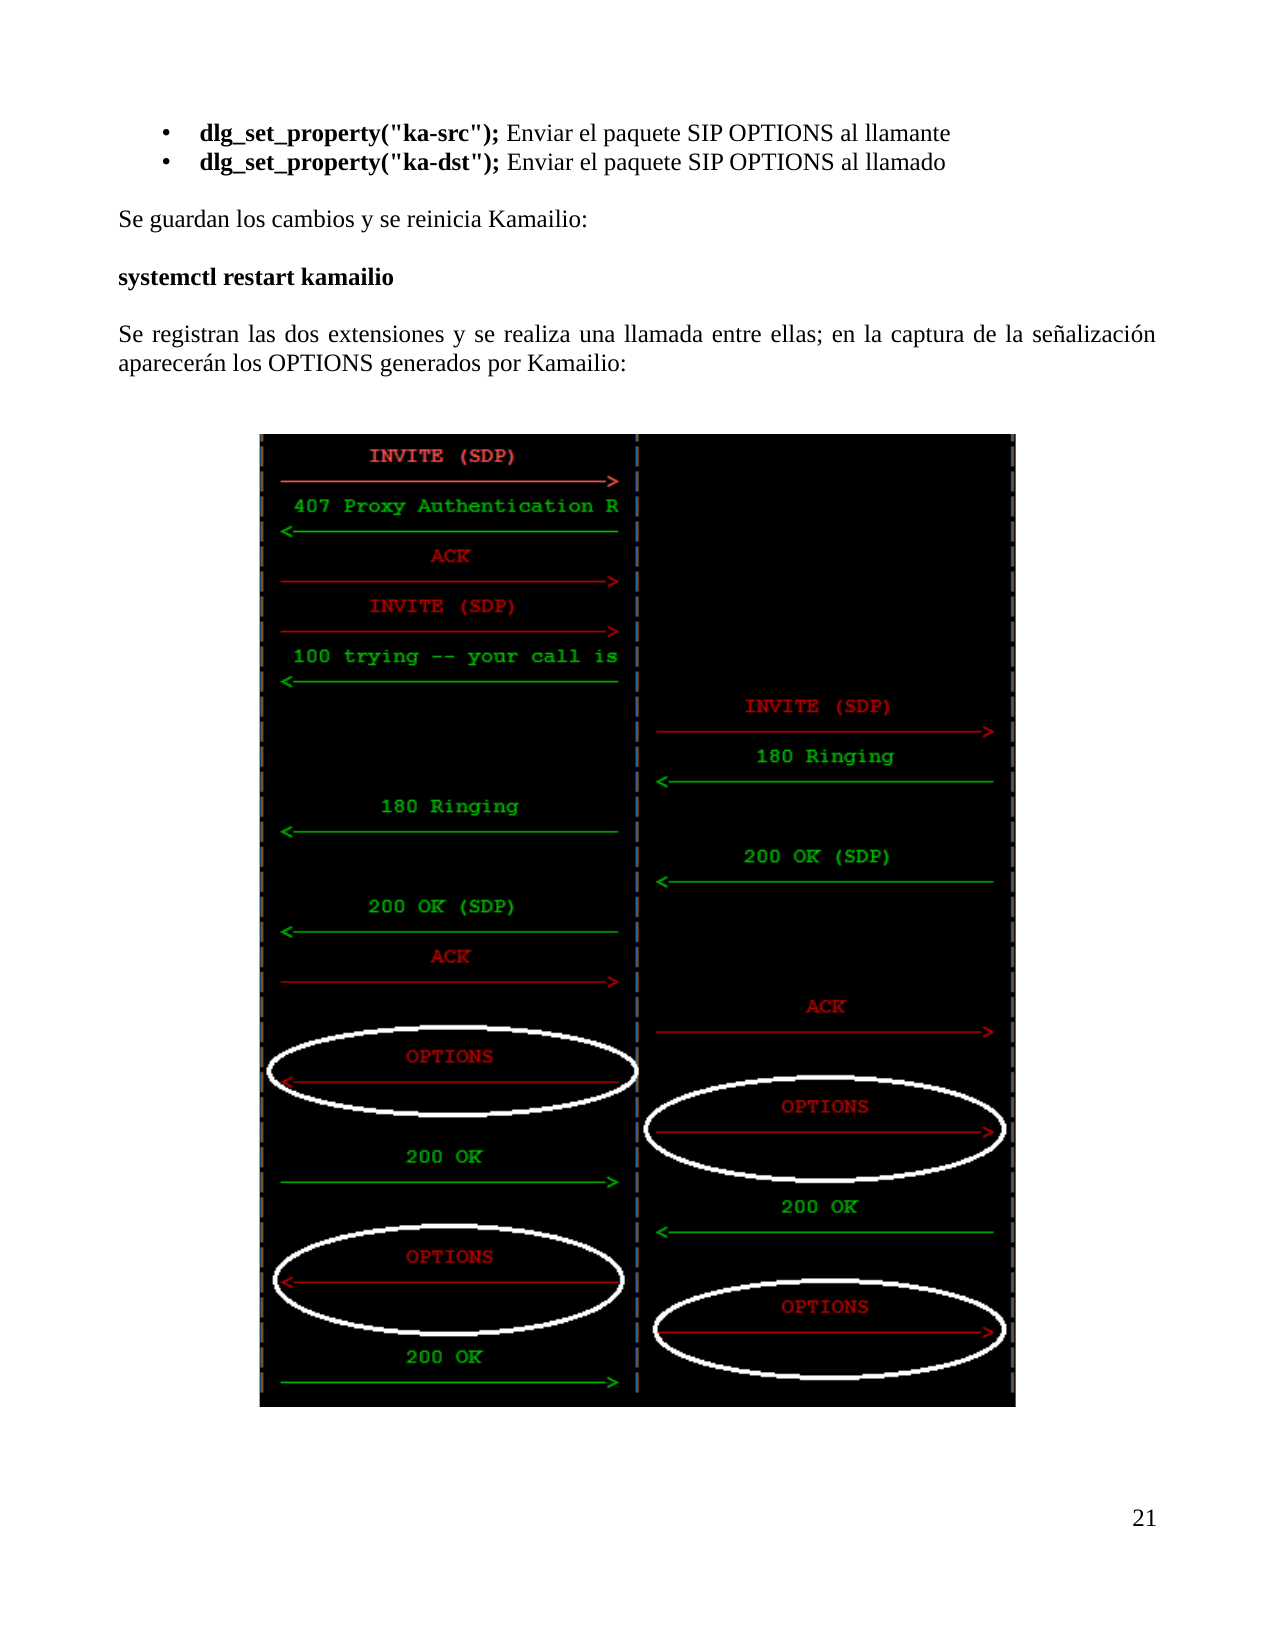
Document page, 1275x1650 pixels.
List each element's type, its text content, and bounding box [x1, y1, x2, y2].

picture [259, 434, 1016, 1407]
text systemctl restart kamailio [118, 262, 1157, 291]
list dlg_set_property("ka-dst"); Enviar el paquete SIP OPTIONS al llamado [162, 147, 1157, 176]
text Se registran las dos extensiones y se realiza una llamada entre ellas; en la captura de la señalización aparecerán los OPTIONS generados por Kamailio: [118, 319, 1157, 377]
text Se guardan los cambios y se reinicia Kamailio: [118, 204, 1157, 233]
list dlg_set_property("ka-src"); Enviar el paquete SIP OPTIONS al llamante [162, 118, 1157, 147]
